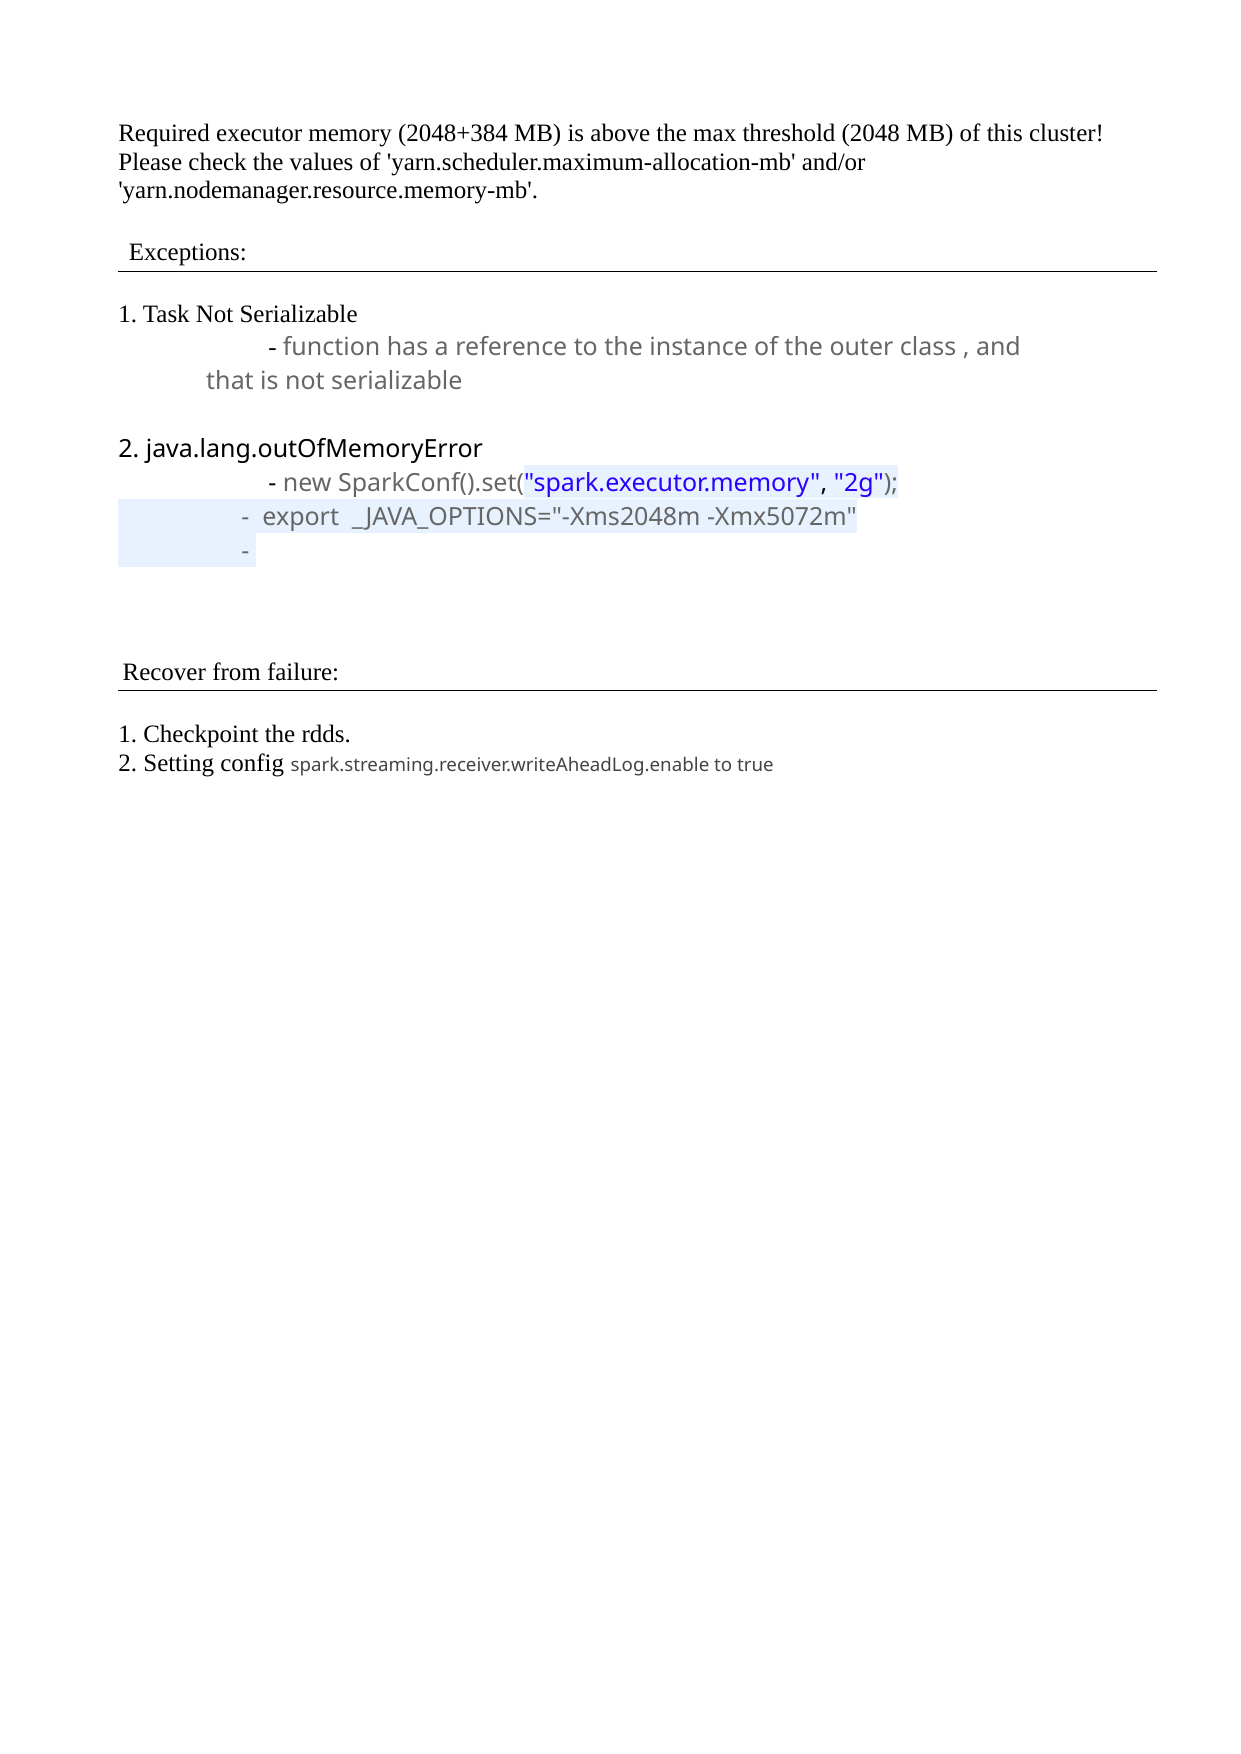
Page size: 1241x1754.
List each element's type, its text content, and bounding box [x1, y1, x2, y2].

text Required executor memory (2048+384 MB) is above the max threshold (2048 MB) of this cluster! Please check the values of 'yarn.scheduler.maximum-allocation-mb' and/or 'yarn.nodemanager.resource.memory-mb'. [118, 118, 1157, 204]
text 2. Setting config spark.streaming.receiver.writeAheadLog.enable to true [118, 748, 1157, 777]
text 2. java.lang.outOfMemoryError [118, 430, 1157, 464]
text - new SparkConf().set("spark.executor.memory", "2g"); [118, 464, 1157, 498]
text 1. Checkpoint the rdds. [118, 719, 1157, 748]
text - [118, 533, 1157, 567]
text Exceptions: [118, 233, 1157, 271]
text - export _JAVA_OPTIONS="-Xms2048m -Xmx5072m" [118, 498, 1157, 533]
text - function has a reference to the instance of the outer class , and that is not serializable [118, 328, 1157, 396]
text Recover from failure: [118, 653, 1157, 690]
text 1. Task Not Serializable [118, 299, 1157, 328]
